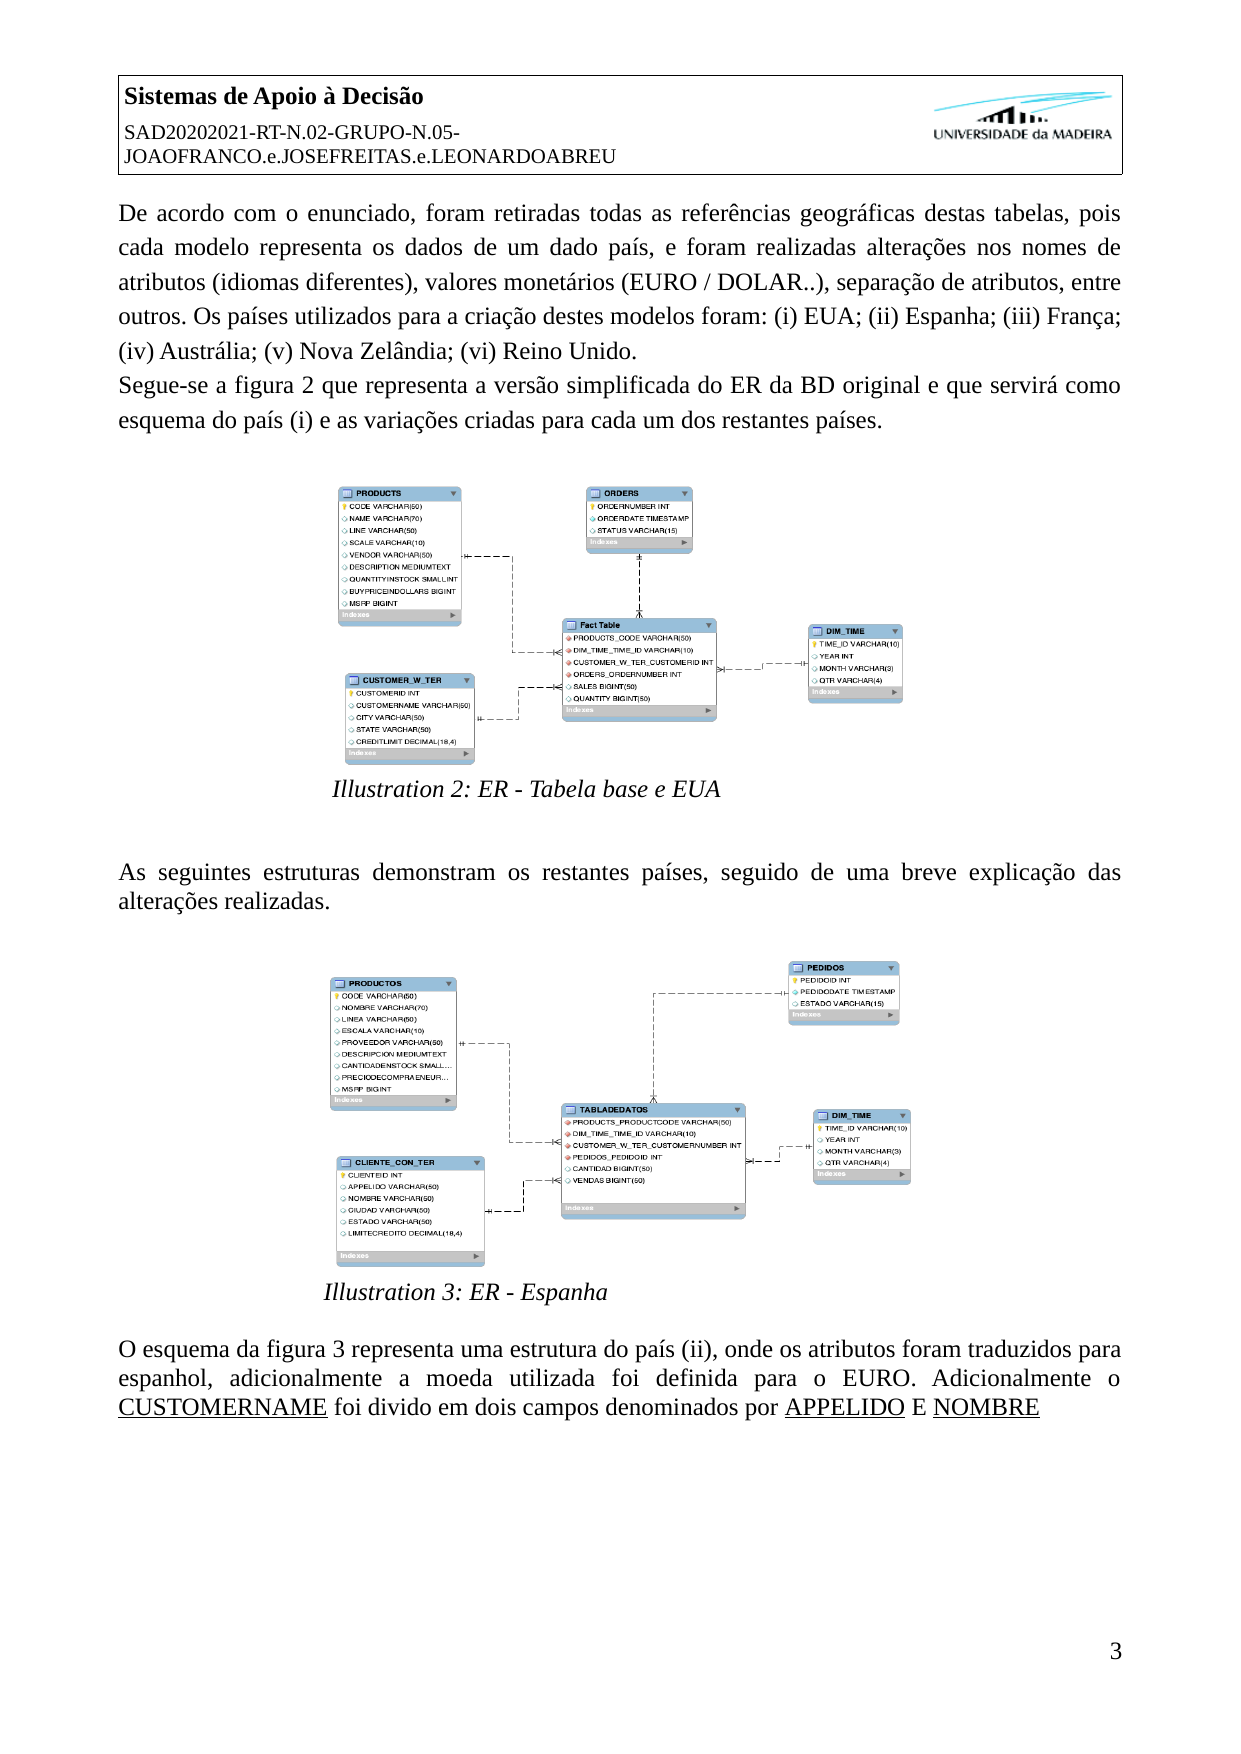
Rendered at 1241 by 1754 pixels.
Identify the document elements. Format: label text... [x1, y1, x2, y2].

text As seguintes estruturas demonstram os restantes países, seguido de uma breve explicação das alterações realizadas. [118, 857, 1122, 914]
text De acordo com o enunciado, foram retiradas todas as referências geográficas destas tabelas, pois cada modelo representa os dados de um dado país, e foram realizadas alterações nos nomes de atributos (idiomas diferentes), valores monetários (EURO / DOLAR..), separação de atributos, entre outros. Os países utilizados para a criação destes modelos foram: (i) EUA; (ii) Espanha; (iii) França; (iv) Austrália; (v) Nova Zelândia; (vi) Reino Unido. [118, 198, 1122, 365]
text O esquema da figura 3 representa uma estrutura do país (ii), onde os atributos foram traduzidos para espanhol, adicionalmente a moeda utilizada foi definida para o EURO. Adicionalmente o CUSTOMERNAME foi divido em dois campos denominados por APPELIDO E NOMBRE [118, 1334, 1122, 1420]
text Illustration 2: ER - Tabela base e EUA [332, 770, 908, 803]
picture [331, 480, 909, 770]
text Illustration 3: ER - Espanha [323, 1272, 917, 1305]
text Segue-se a figura 2 que representa a versão simplificada do ER da BD original e que servirá como esquema do país (i) e as variações criadas para cada um dos restantes países. [118, 370, 1122, 434]
picture [919, 80, 1120, 146]
picture [323, 955, 917, 1272]
